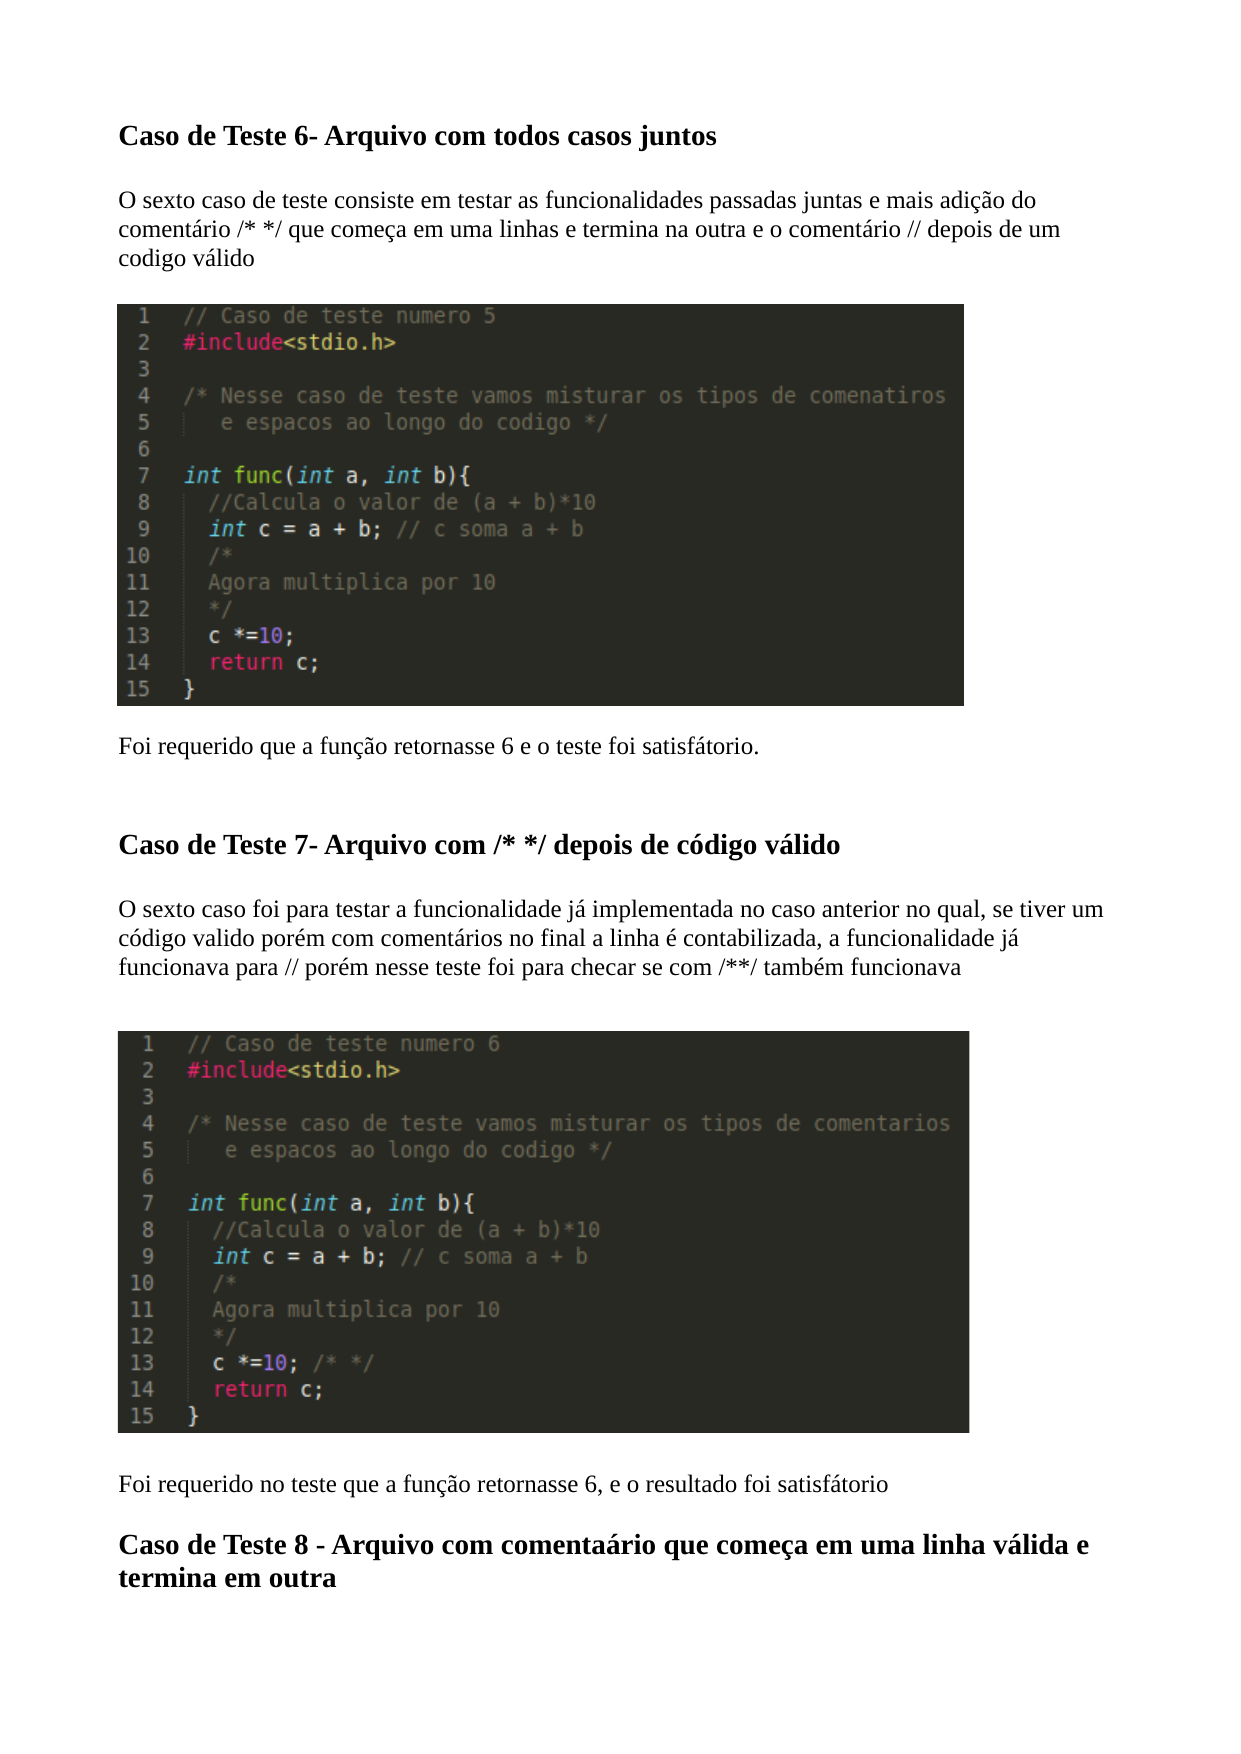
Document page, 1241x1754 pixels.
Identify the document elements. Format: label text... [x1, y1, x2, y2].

text Foi requerido que a função retornasse 6 e o teste foi satisfátorio. [118, 731, 1122, 760]
text O sexto caso de teste consiste em testar as funcionalidades passadas juntas e mais adição do comentário /* */ que começa em uma linhas e termina na outra e o comentário // depois de um codigo válido [118, 185, 1122, 271]
text Caso de Teste 6- Arquivo com todos casos juntos [118, 118, 1122, 152]
picture [117, 1031, 970, 1433]
text Foi requerido no teste que a função retornasse 6, e o resultado foi satisfátorio [118, 1469, 1122, 1498]
text O sexto caso foi para testar a funcionalidade já implementada no caso anterior no qual, se tiver um código valido porém com comentários no final a linha é contabilizada, a funcionalidade já funcionava para // porém nesse teste foi para checar se com /**/ também funcionava [118, 894, 1122, 981]
picture [117, 304, 964, 706]
text Caso de Teste 8 - Arquivo com comentaário que começa em uma linha válida e termina em outra [118, 1527, 1122, 1594]
text Caso de Teste 7- Arquivo com /* */ depois de código válido [118, 827, 1122, 861]
